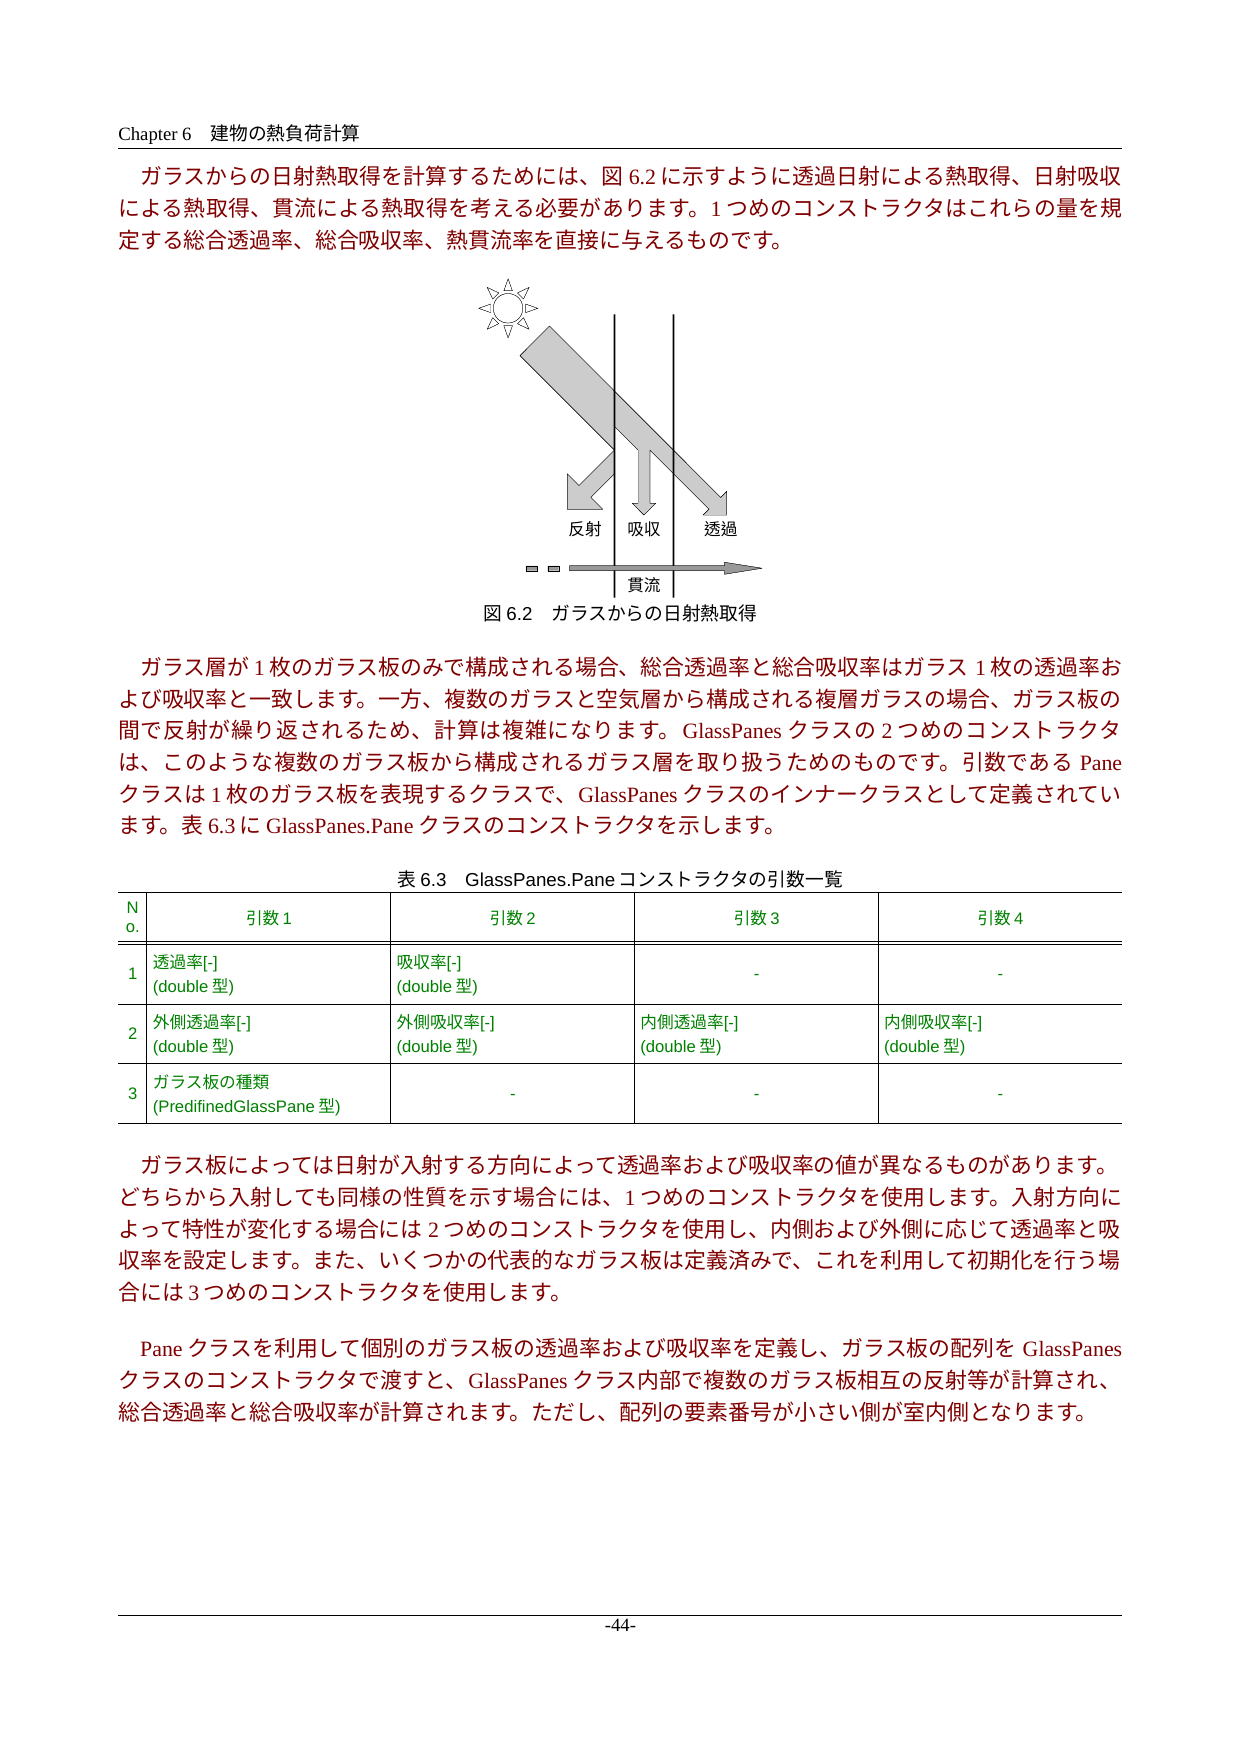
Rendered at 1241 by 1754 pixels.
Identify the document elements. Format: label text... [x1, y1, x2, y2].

table_cell 2 [118, 1005, 146, 1063]
table_cell 内側透過率[-] (double型) [635, 1005, 878, 1063]
text Paneクラスを利用して個別のガラス板の透過率および吸収率を定義し、ガラス板の配列をGlassPanesクラスのコンストラクタで渡すと、GlassPanesクラス内部で複数のガラス板相互の反射等が計算され、総合透過率と総合吸収率が計算されます。ただし、配列の要素番号が小さい側が室内側となります。 [118, 1331, 1122, 1426]
table_cell - [635, 1064, 878, 1123]
table_header 引数2 [391, 893, 634, 941]
text ガラス板によっては日射が入射する方向によって透過率および吸収率の値が異なるものがあります。どちらから入射しても同様の性質を示す場合には、1つめのコンストラクタを使用します。入射方向によって特性が変化する場合には2つめのコンストラクタを使用し、内側および外側に応じて透過率と吸収率を設定します。また、いくつかの代表的なガラス板は定義済みで、これを利用して初期化を行う場合には3つめのコンストラクタを使用します。 [118, 1148, 1122, 1307]
table_cell 3 [118, 1064, 146, 1123]
table_cell ガラス板の種類 (PredifinedGlassPane型) [147, 1064, 390, 1123]
table_header No. [118, 893, 146, 941]
table_cell 外側透過率[-] (double型) [147, 1005, 390, 1063]
table_header 引数4 [879, 893, 1122, 941]
table_cell - [879, 945, 1122, 1003]
text 表6.3 GlassPanes.Paneコンストラクタの引数一覧 [118, 864, 1122, 892]
table_header 引数3 [635, 893, 878, 941]
table_cell - [391, 1064, 634, 1123]
table_cell - [635, 945, 878, 1003]
table_cell 透過率[-] (double型) [147, 945, 390, 1003]
text ガラス層が1枚のガラス板のみで構成される場合、総合透過率と総合吸収率はガラス1枚の透過率および吸収率と一致します。一方、複数のガラスと空気層から構成される複層ガラスの場合、ガラス板の間で反射が繰り返されるため、計算は複雑になります。GlassPanesクラスの2つめのコンストラクタは、このような複数のガラス板から構成されるガラス層を取り扱うためのものです。引数であるPaneクラスは1枚のガラス板を表現するクラスで、GlassPanesクラスのインナークラスとして定義されています。表6.3にGlassPanes.Paneクラスのコンストラクタを示します。 [118, 650, 1122, 840]
table_cell 吸収率[-] (double型) [391, 945, 634, 1003]
table_cell 1 [118, 945, 146, 1003]
table_header 引数1 [147, 893, 390, 941]
table_cell 外側吸収率[-] (double型) [391, 1005, 634, 1063]
table_cell 内側吸収率[-] (double型) [879, 1005, 1122, 1063]
text ガラスからの日射熱取得を計算するためには、図6.2に示すように透過日射による熱取得、日射吸収による熱取得、貫流による熱取得を考える必要があります。1つめのコンストラクタはこれらの量を規定する総合透過率、総合吸収率、熱貫流率を直接に与えるものです。 [118, 159, 1122, 254]
text 図6.2 ガラスからの日射熱取得 [478, 279, 762, 626]
table_cell - [879, 1064, 1122, 1123]
